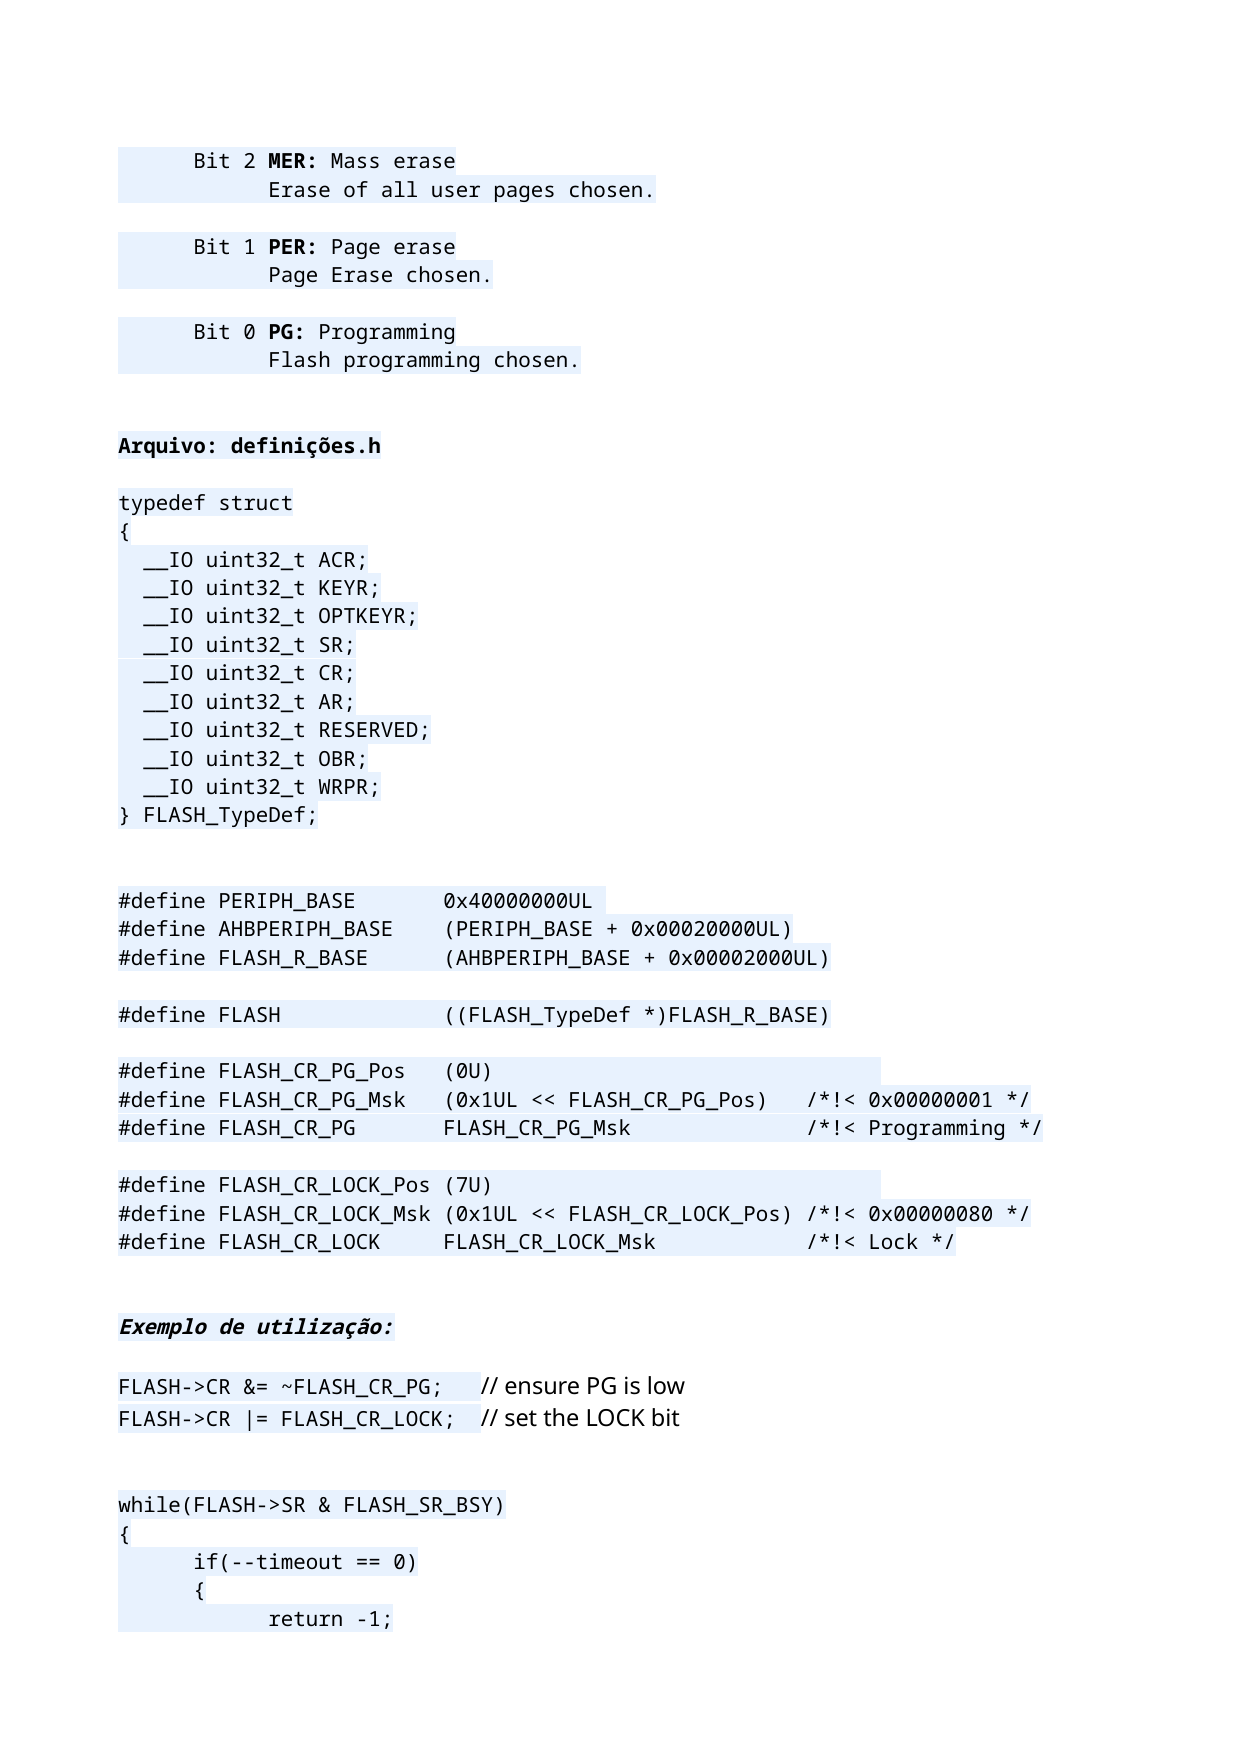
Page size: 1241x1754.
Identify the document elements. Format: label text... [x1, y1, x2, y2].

text Erase of all user pages chosen. [118, 175, 1122, 203]
text #define FLASH ((FLASH_TypeDef *)FLASH_R_BASE) [118, 1000, 1122, 1028]
text FLASH->CR |= FLASH_CR_LOCK; // set the LOCK bit [118, 1401, 1122, 1433]
text } FLASH_TypeDef; [118, 801, 1122, 829]
text __IO uint32_t KEYR; [118, 573, 1122, 602]
text Bit 1 PER: Page erase [118, 232, 1122, 260]
text { [118, 1576, 1122, 1604]
text FLASH->CR &= ~FLASH_CR_PG; // ensure PG is low [118, 1369, 1122, 1401]
text Bit 0 PG: Programming [118, 317, 1122, 346]
text #define FLASH_CR_PG_Msk (0x1UL << FLASH_CR_PG_Pos) /*!< 0x00000001 */ [118, 1085, 1122, 1113]
text __IO uint32_t SR; [118, 630, 1122, 658]
text return -1; [118, 1604, 1122, 1632]
text Exemplo de utilização: [118, 1312, 1122, 1341]
text Bit 2 MER: Mass erase [118, 147, 1122, 175]
text #define PERIPH_BASE 0x40000000UL [118, 886, 1122, 914]
text Flash programming chosen. [118, 346, 1122, 374]
text #define AHBPERIPH_BASE (PERIPH_BASE + 0x00020000UL) [118, 914, 1122, 943]
text __IO uint32_t ACR; [118, 545, 1122, 573]
text __IO uint32_t CR; [118, 658, 1122, 687]
text #define FLASH_CR_PG_Pos (0U) [118, 1057, 1122, 1085]
text Page Erase chosen. [118, 260, 1122, 289]
text typedef struct [118, 488, 1122, 516]
text Arquivo: definições.h [118, 431, 1122, 459]
text while(FLASH->SR & FLASH_SR_BSY) [118, 1490, 1122, 1519]
text { [118, 1519, 1122, 1547]
text #define FLASH_CR_PG FLASH_CR_PG_Msk /*!< Programming */ [118, 1113, 1122, 1142]
text if(--timeout == 0) [118, 1547, 1122, 1576]
text __IO uint32_t OPTKEYR; [118, 602, 1122, 630]
text #define FLASH_R_BASE (AHBPERIPH_BASE + 0x00002000UL) [118, 943, 1122, 971]
text __IO uint32_t RESERVED; [118, 715, 1122, 744]
text __IO uint32_t WRPR; [118, 772, 1122, 801]
text __IO uint32_t AR; [118, 687, 1122, 715]
text { [118, 516, 1122, 545]
text #define FLASH_CR_LOCK FLASH_CR_LOCK_Msk /*!< Lock */ [118, 1227, 1122, 1256]
text #define FLASH_CR_LOCK_Msk (0x1UL << FLASH_CR_LOCK_Pos) /*!< 0x00000080 */ [118, 1199, 1122, 1227]
text __IO uint32_t OBR; [118, 744, 1122, 772]
text #define FLASH_CR_LOCK_Pos (7U) [118, 1170, 1122, 1199]
